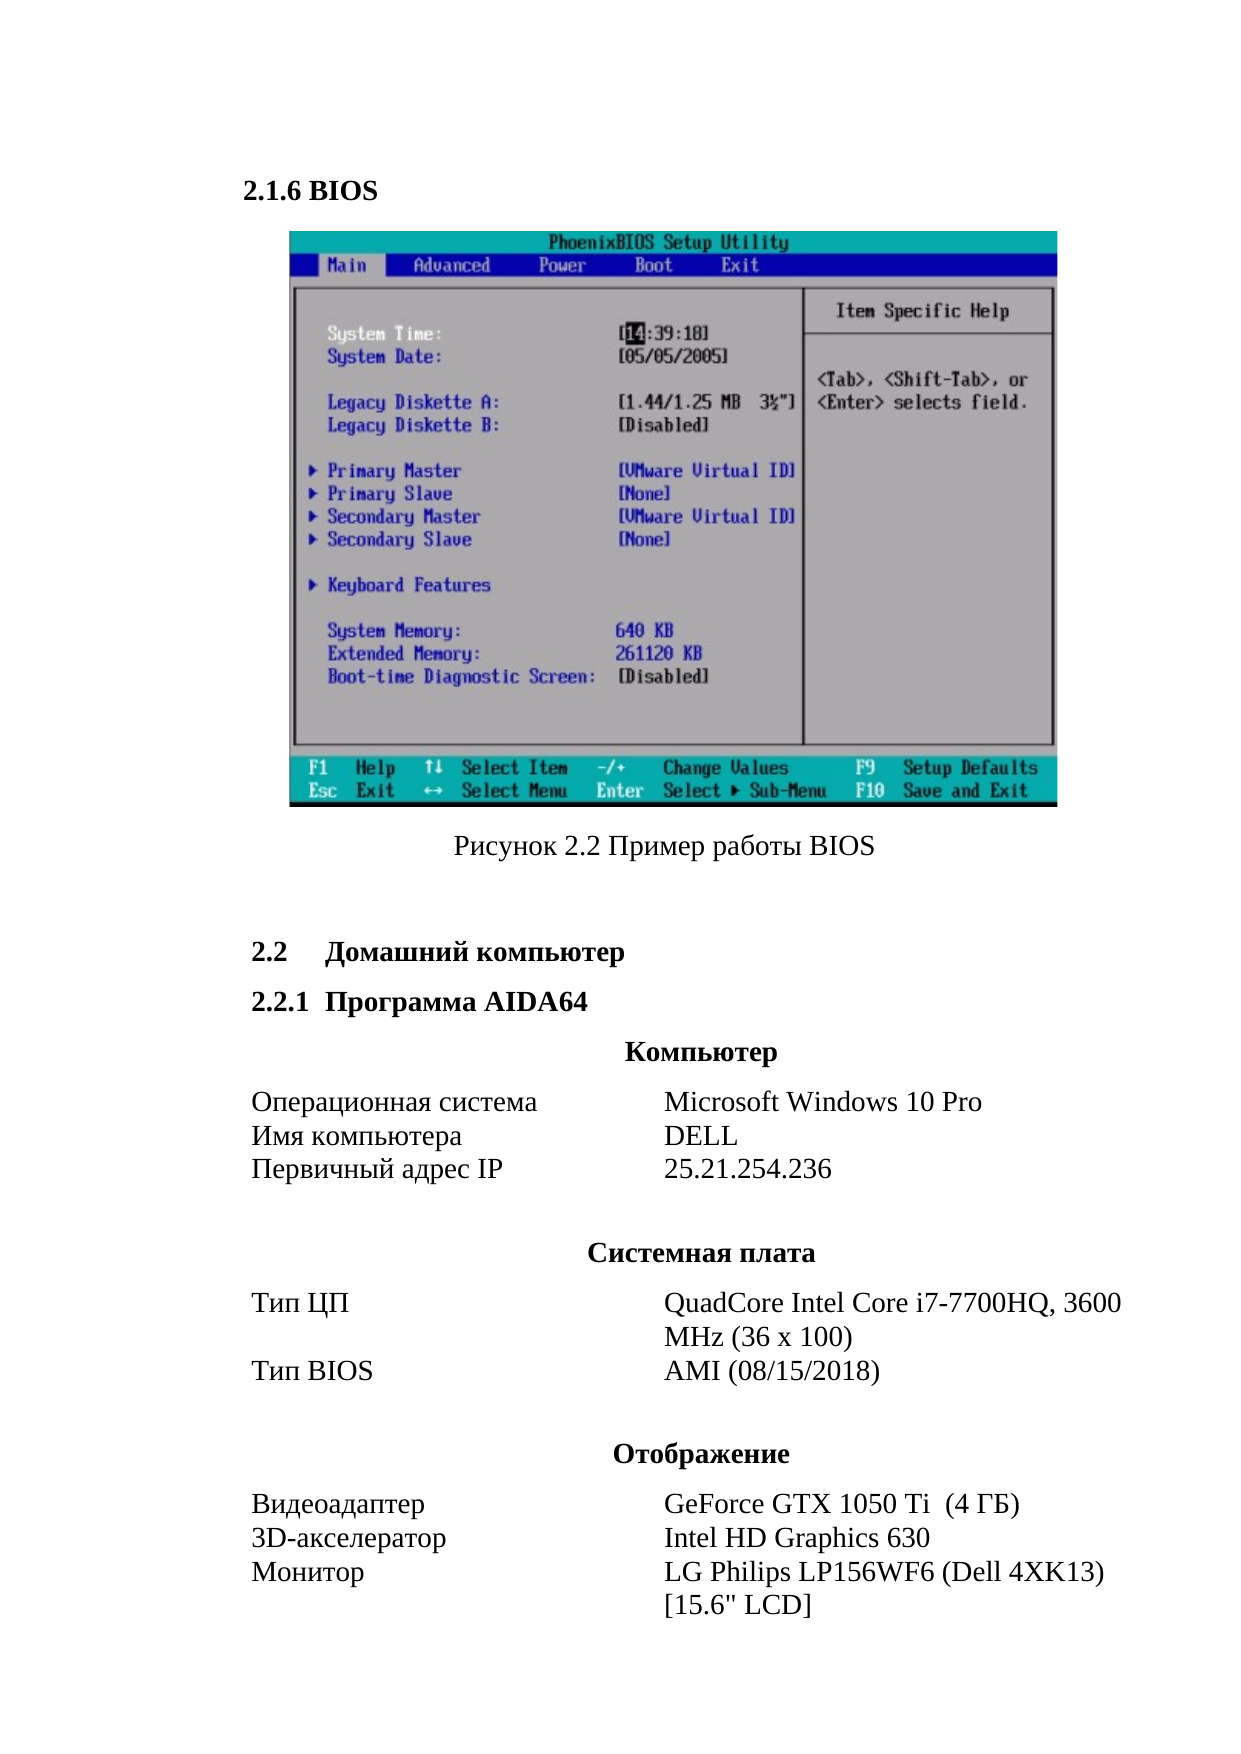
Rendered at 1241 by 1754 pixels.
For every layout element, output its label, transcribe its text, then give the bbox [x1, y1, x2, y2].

picture [289, 231, 1058, 807]
table_cell DELL [653, 1118, 1139, 1152]
table_header QuadCore Intel Core i7-7700HQ, 3600 MHz (36 x 100) [653, 1286, 1139, 1353]
table_header Microsoft Windows 10 Pro [653, 1085, 1139, 1118]
table_header Тип ЦП [166, 1286, 653, 1353]
text 2.2 Домашний компьютер [251, 934, 1152, 967]
text Системная плата [177, 1235, 1152, 1269]
table_header GeForce GTX 1050 Ti (4 ГБ) [653, 1487, 1139, 1520]
text 2.1.6 BIOS [177, 173, 1152, 207]
table_cell Монитор [166, 1554, 653, 1621]
text Отображение [177, 1436, 1152, 1470]
table_cell Имя компьютера [166, 1118, 653, 1152]
table_cell Intel HD Graphics 630 [653, 1520, 1139, 1554]
table_header Операционная система [166, 1085, 653, 1118]
table_cell Первичный адрес IP [166, 1152, 653, 1185]
text Рисунок 2.2 Пример работы BIOS [177, 226, 1152, 862]
table_header Видеоадаптер [166, 1487, 653, 1520]
table_cell 3D-акселератор [166, 1520, 653, 1554]
text 2.2.1 Программа AIDA64 [177, 984, 1152, 1018]
table_cell Тип BIOS [166, 1353, 653, 1386]
table_cell AMI (08/15/2018) [653, 1353, 1139, 1386]
table_cell LG Philips LP156WF6 (Dell 4XK13) [15.6" LCD] [653, 1554, 1139, 1621]
text Компьютер [177, 1034, 1152, 1068]
table_cell 25.21.254.236 [653, 1152, 1139, 1185]
